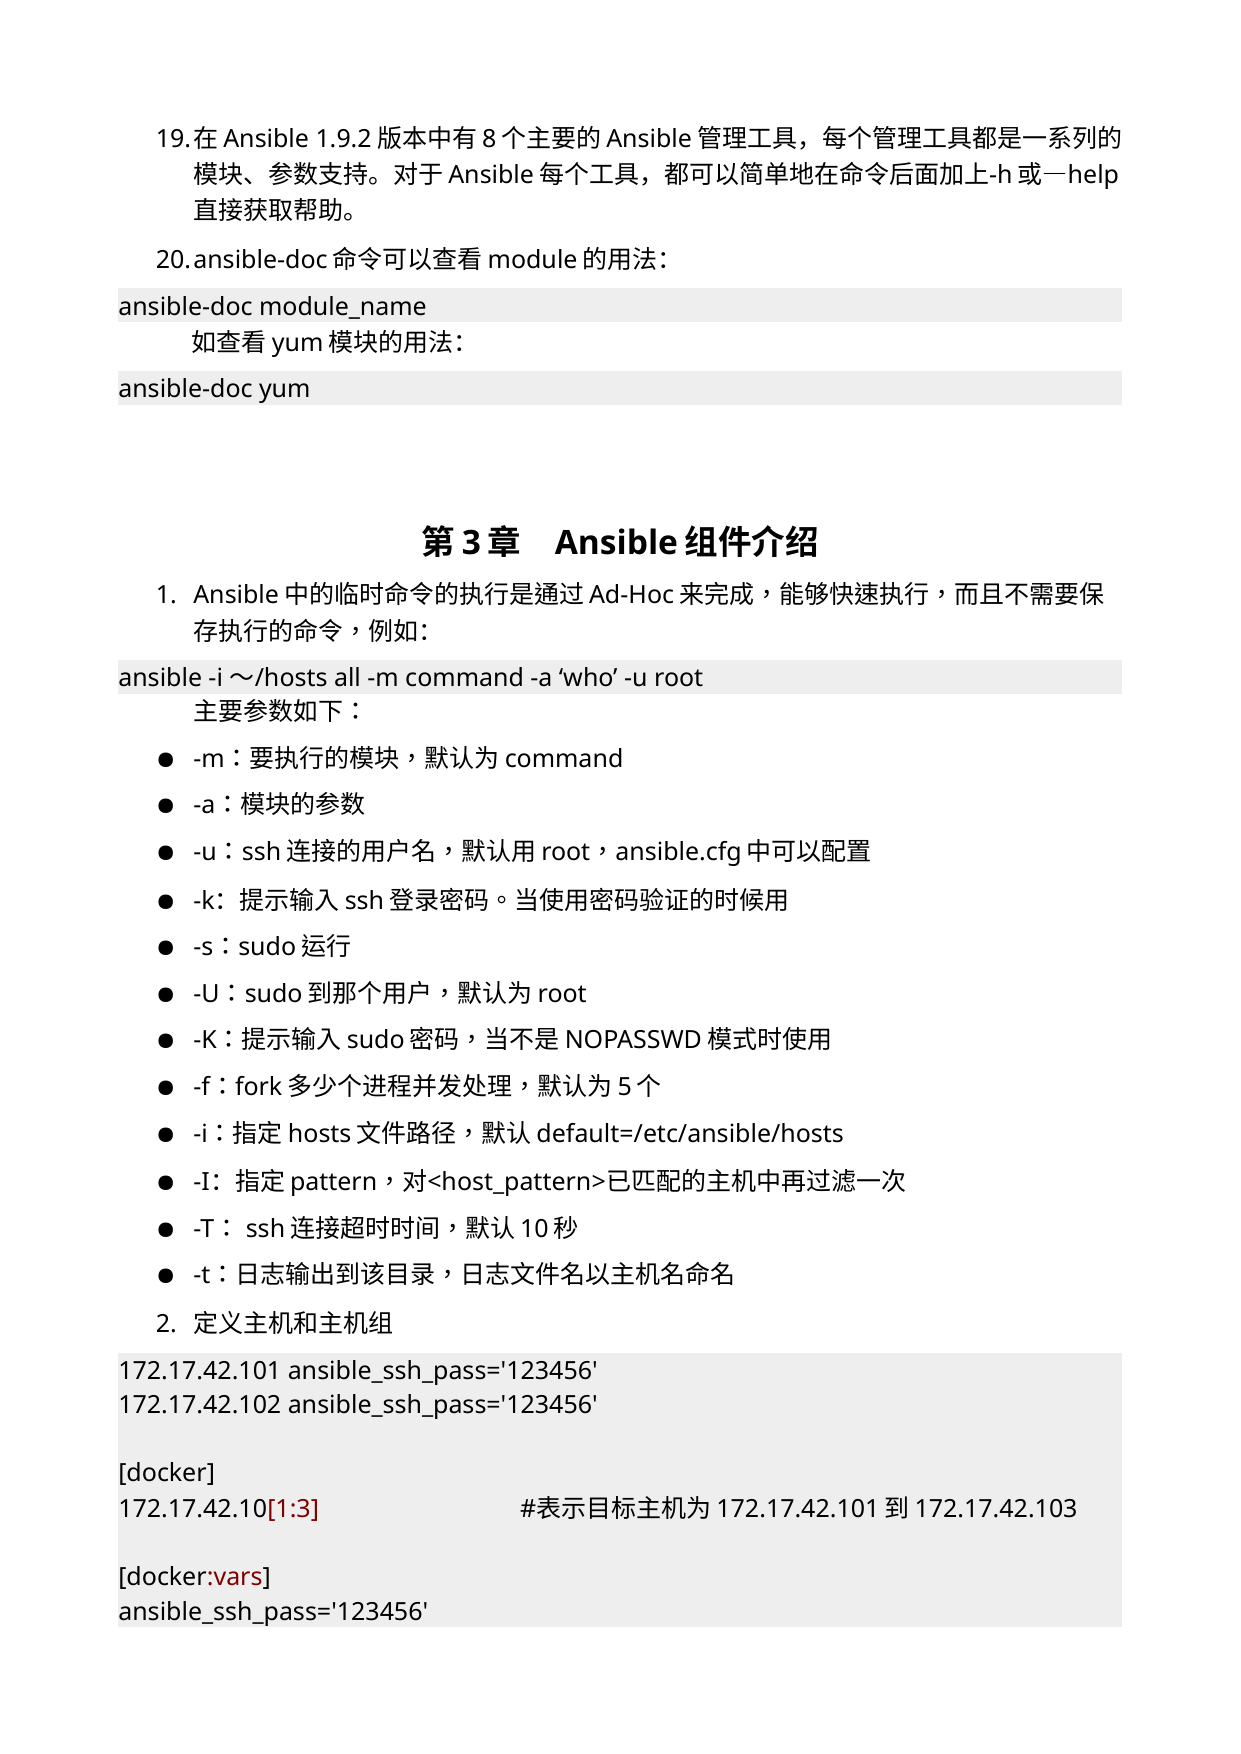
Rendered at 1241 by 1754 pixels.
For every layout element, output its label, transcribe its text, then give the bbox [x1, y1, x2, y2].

list 定义主机和主机组 [156, 1304, 1122, 1340]
list -u：ssh连接的用户名，默认用root，ansible.cfg中可以配置 [156, 834, 1122, 868]
list 主要参数如下： [156, 694, 1122, 728]
list -s：sudo运行 [156, 929, 1122, 963]
list -k：提示输入ssh登录密码。当使用密码验证的时候用 [156, 880, 1122, 917]
list 在Ansible 1.9.2版本中有8个主要的Ansible管理工具，每个管理工具都是一系列的模块、参数支持。对于Ansible每个工具，都可以简单地在命令后面加上-h或—help直接获取帮助。 [156, 118, 1122, 227]
text 如查看yum模块的用法： [118, 322, 1122, 358]
table_header ansible -i ～/hosts all -m command -a ‘who’ -u root [118, 660, 1122, 694]
table_header ansible-doc yum [118, 371, 1122, 405]
table_header ansible-doc module_name [118, 288, 1122, 322]
list -m：要执行的模块，默认为command [156, 741, 1122, 775]
list -i：指定hosts文件路径，默认default=/etc/ansible/hosts [156, 1115, 1122, 1149]
list Ansible中的临时命令的执行是通过Ad-Hoc来完成，能够快速执行，而且不需要保存执行的命令，例如： [156, 577, 1122, 647]
list -U：sudo到那个用户，默认为root [156, 976, 1122, 1010]
list -a：模块的参数 [156, 787, 1122, 821]
list -K：提示输入sudo密码，当不是NOPASSWD模式时使用 [156, 1022, 1122, 1056]
subtitle 第3章 Ansible组件介绍 [118, 519, 1122, 565]
list -T： ssh连接超时时间，默认10秒 [156, 1211, 1122, 1245]
list ansible-doc命令可以查看module的用法： [156, 239, 1122, 276]
list -I：指定pattern，对<host_pattern>已匹配的主机中再过滤一次 [156, 1162, 1122, 1198]
list -t：日志输出到该目录，日志文件名以主机名命名 [156, 1257, 1122, 1291]
table_header 172.17.42.101 ansible_ssh_pass='123456' 172.17.42.102 ansible_ssh_pass='123456' [docker] 172.17.42.10[1:3] #表示目标主机为172.17.42.101到172.17.42.103 [docker:vars] ansible_ssh_pass='123456' [118, 1353, 1122, 1627]
list -f：fork多少个进程并发处理，默认为5个 [156, 1069, 1122, 1103]
